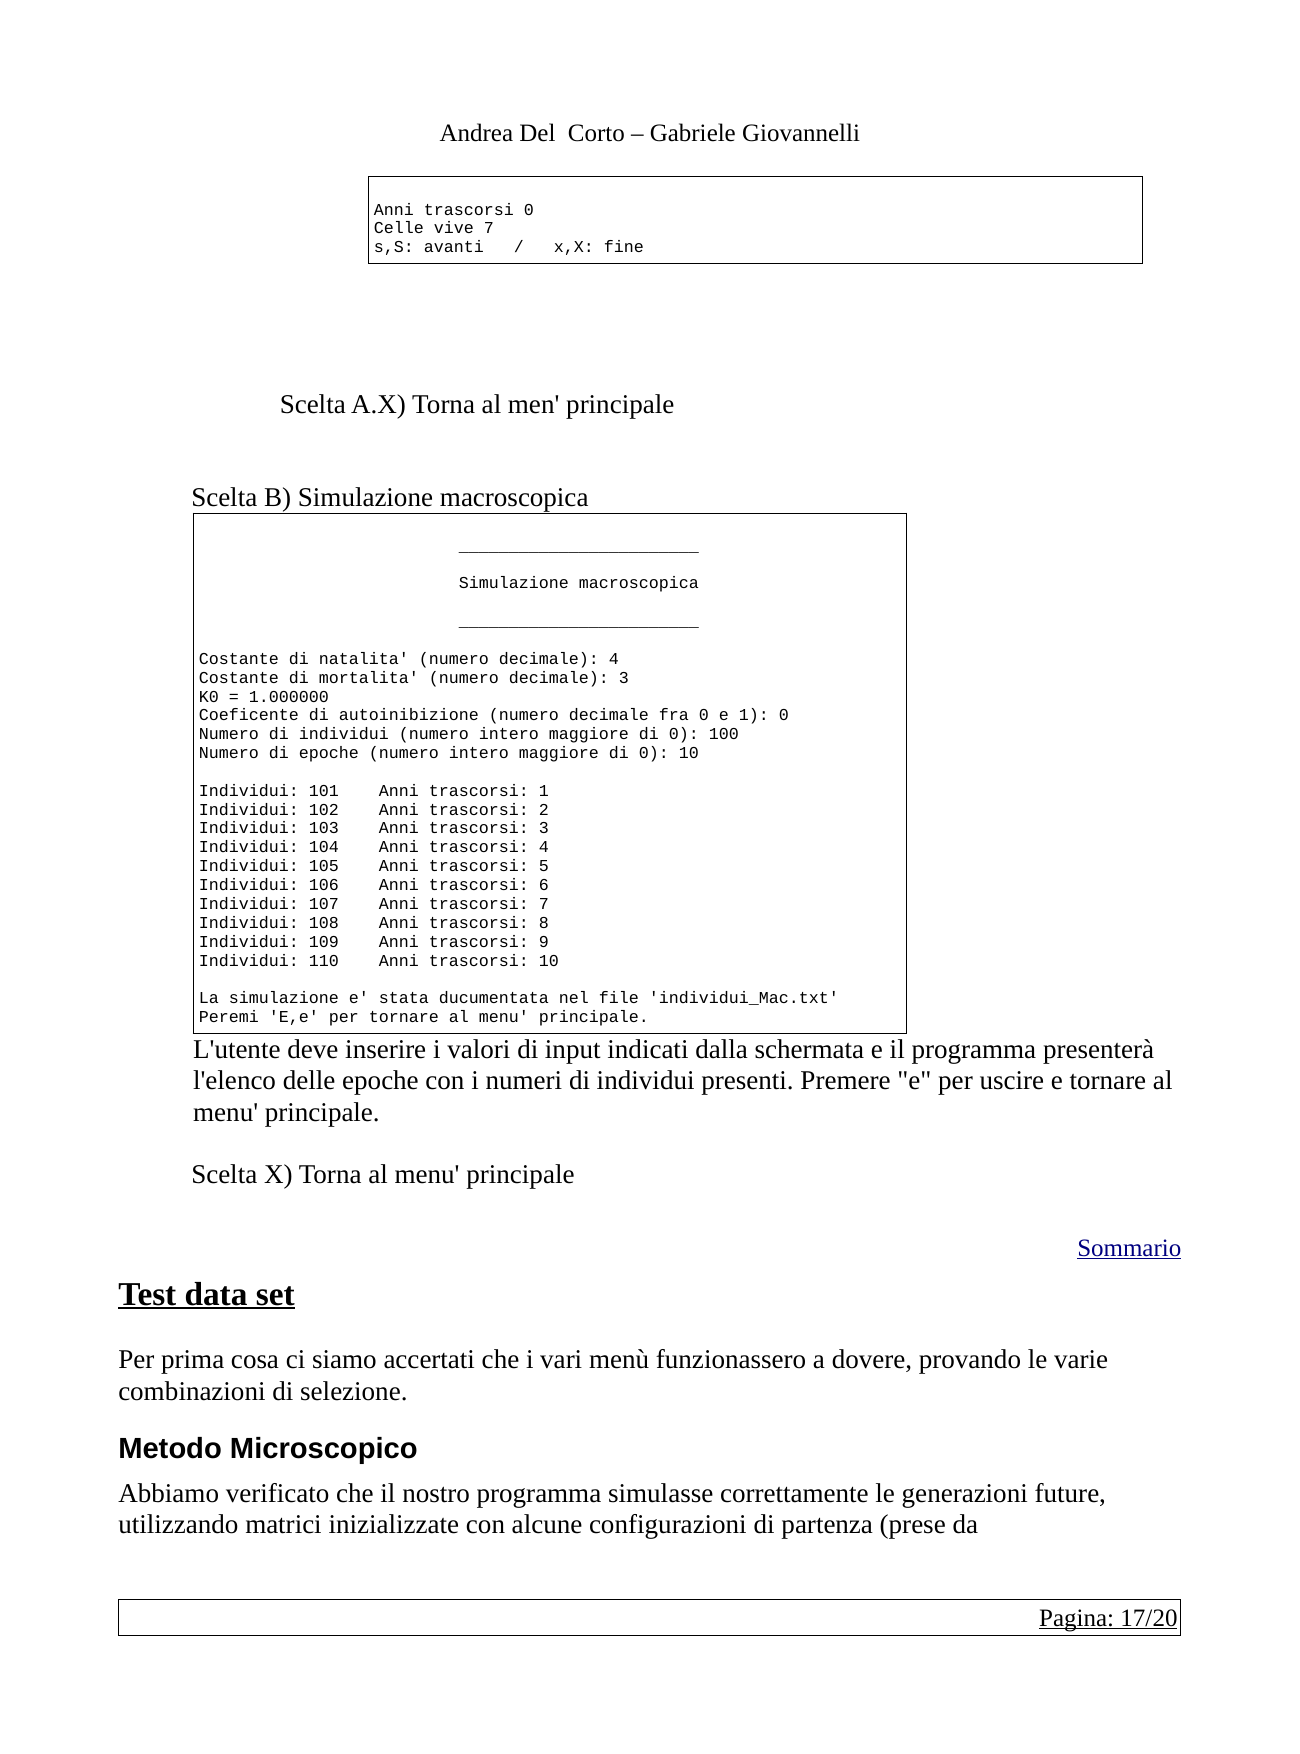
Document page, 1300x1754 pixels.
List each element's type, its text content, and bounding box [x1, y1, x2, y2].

table_header ________________________ Simulazione macroscopica ________________________ Costante di natalita' (numero decimale): 4 Costante di mortalita' (numero decimale): 3 K0 = 1.000000 Coeficente di autoinibizione (numero decimale fra 0 e 1): 0 Numero di individui (numero intero maggiore di 0): 100 Numero di epoche (numero intero maggiore di 0): 10 Individui: 101 Anni trascorsi: 1 Individui: 102 Anni trascorsi: 2 Individui: 103 Anni trascorsi: 3 Individui: 104 Anni trascorsi: 4 Individui: 105 Anni trascorsi: 5 Individui: 106 Anni trascorsi: 6 Individui: 107 Anni trascorsi: 7 Individui: 108 Anni trascorsi: 8 Individui: 109 Anni trascorsi: 9 Individui: 110 Anni trascorsi: 10 La simulazione e' stata ducumentata nel file 'individui_Mac.txt' Peremi 'E,e' per tornare al menu' principale. [194, 514, 906, 1033]
subtitle Metodo Microscopico [118, 1431, 1181, 1464]
table_header ---------------------------------------------------------------------- Anni trascorsi 0 Celle vive 7 s,S: avanti / x,X: fine [369, 177, 1142, 263]
subtitle Test data set [118, 1274, 1181, 1312]
text Abbiamo verificato che il nostro programma simulasse correttamente le generazioni future, utilizzando matrici inizializzate con alcune configurazioni di partenza (prese da [118, 1477, 1181, 1539]
text L'utente deve inserire i valori di input indicati dalla schermata e il programma presenterà l'elenco delle epoche con i numeri di individui presenti. Premere "e" per uscire e tornare al menu' principale. [193, 1033, 1181, 1127]
text Scelta A.X) Torna al men' principale [279, 388, 1181, 419]
text Scelta X) Torna al menu' principale [191, 1158, 1181, 1189]
text Sommario [118, 1233, 1181, 1261]
text Scelta B) Simulazione macroscopica [191, 481, 1181, 513]
text Per prima cosa ci siamo accertati che i vari menù funzionassero a dovere, provando le varie combinazioni di selezione. [118, 1343, 1181, 1406]
